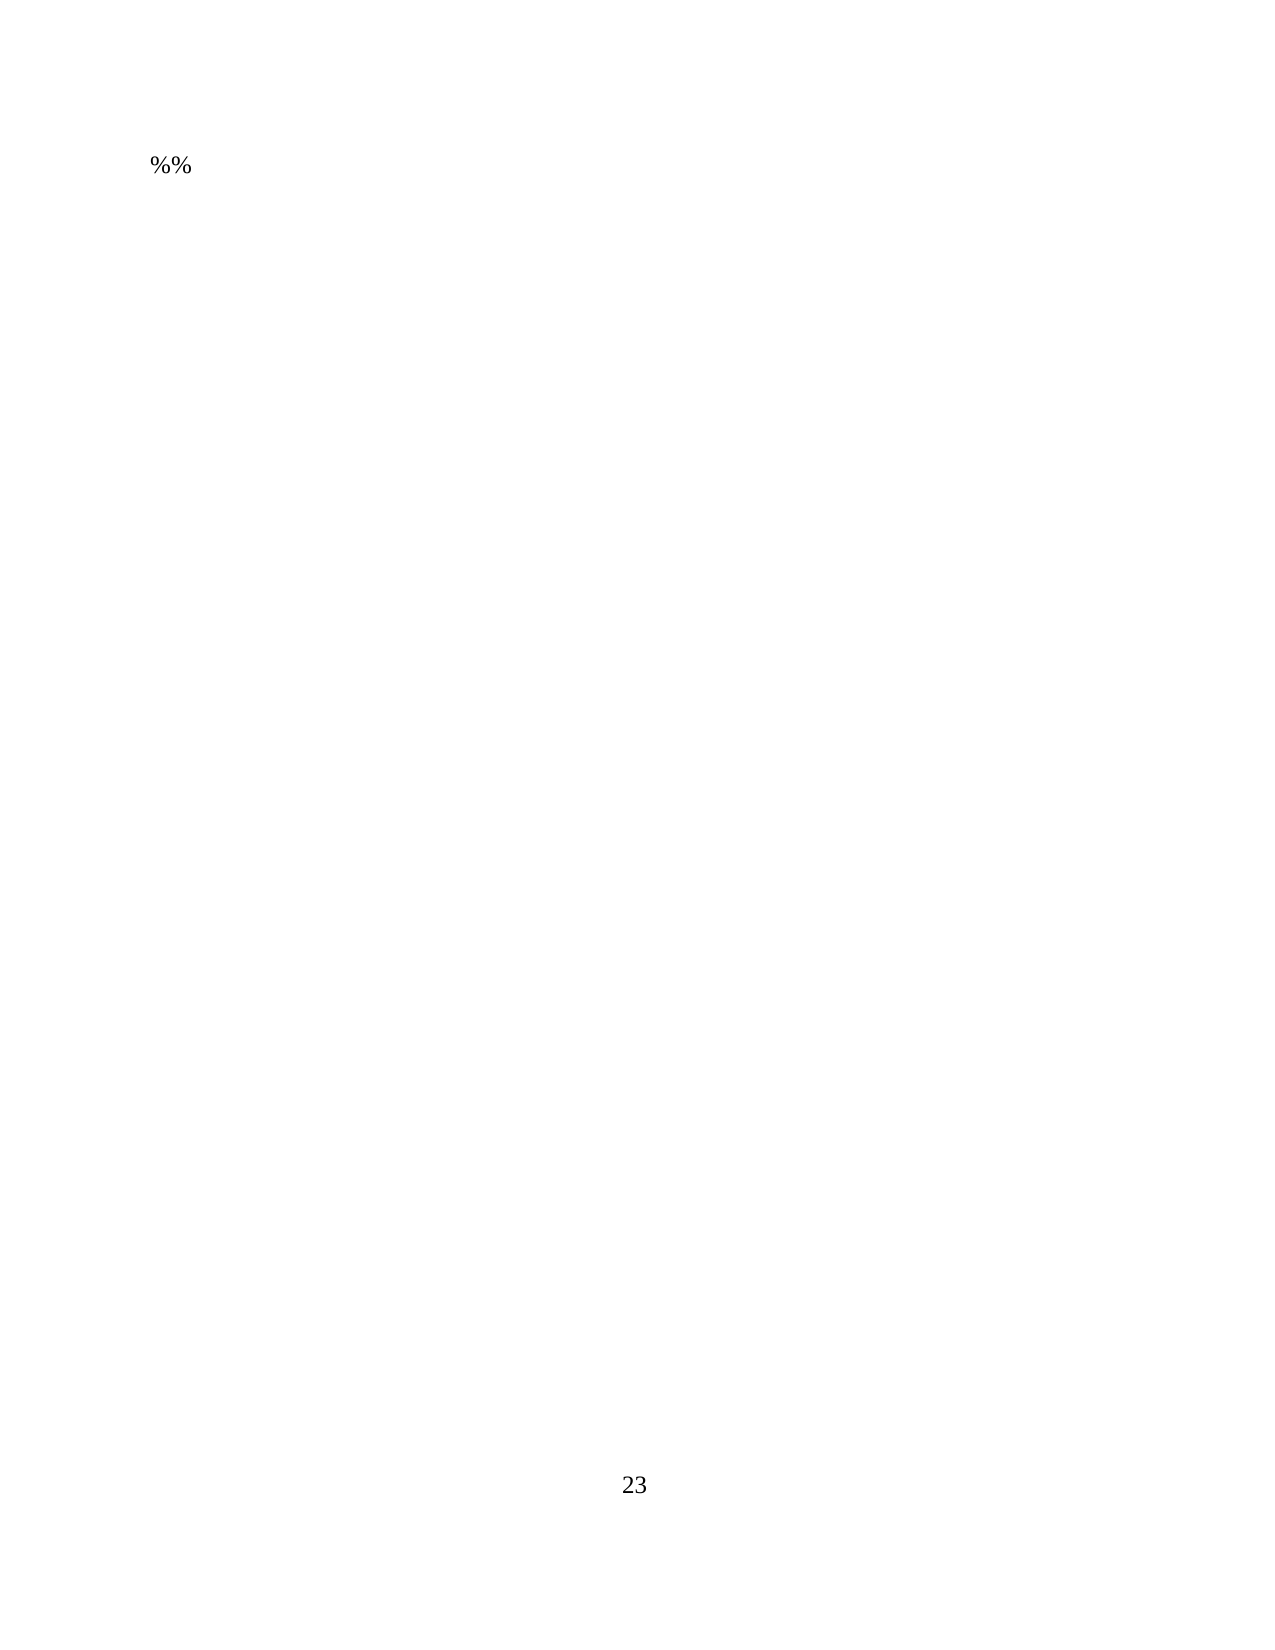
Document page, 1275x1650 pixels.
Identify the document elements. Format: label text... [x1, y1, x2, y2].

text %% [150, 150, 1125, 179]
